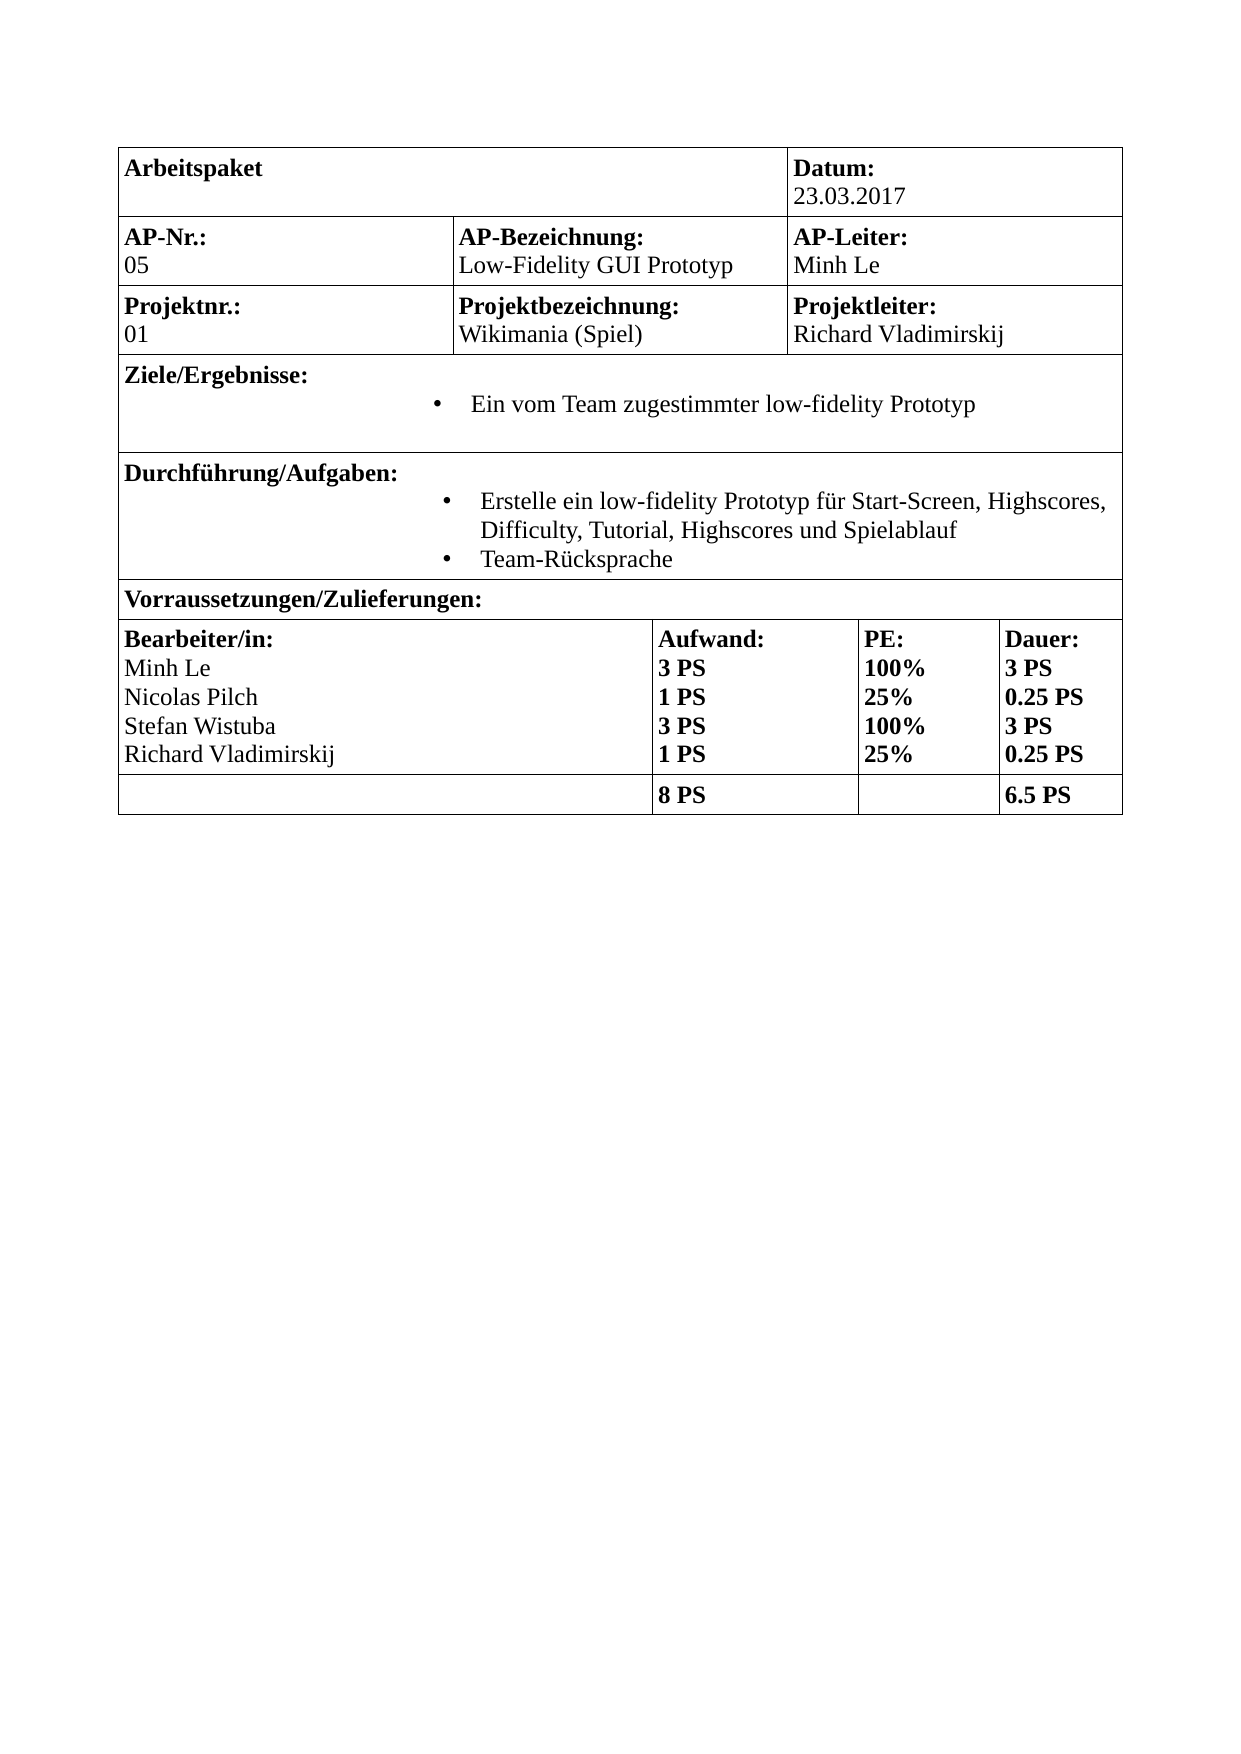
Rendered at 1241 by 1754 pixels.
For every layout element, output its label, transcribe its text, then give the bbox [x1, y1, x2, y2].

table_cell Projektleiter: Richard Vladimirskij [788, 286, 1122, 354]
table_cell 8 PS [653, 775, 858, 814]
table_cell AP-Bezeichnung: Low-Fidelity GUI Prototyp [454, 217, 787, 285]
table_cell AP-Leiter: Minh Le [788, 217, 1122, 285]
table_cell [859, 775, 999, 814]
table_cell Vorraussetzungen/Zulieferungen: [119, 580, 1122, 619]
table_cell Ziele/Ergebnisse: Ein vom Team zugestimmter low-fidelity Prototyp [119, 355, 1122, 452]
table_header Datum: 23.03.2017 [788, 148, 1122, 216]
table_cell Dauer: 3 PS 0.25 PS 3 PS 0.25 PS [1000, 620, 1122, 774]
table_cell 6.5 PS [1000, 775, 1122, 814]
table_cell PE: 100% 25% 100% 25% [859, 620, 999, 774]
table_header Arbeitspaket [119, 148, 787, 216]
table_cell Projektnr.: 01 [119, 286, 453, 354]
table_cell Bearbeiter/in: Minh Le Nicolas Pilch Stefan Wistuba Richard Vladimirskij [119, 620, 652, 774]
table_cell AP-Nr.: 05 [119, 217, 453, 285]
table_cell [119, 775, 652, 814]
table_cell Aufwand: 3 PS 1 PS 3 PS 1 PS [653, 620, 858, 774]
table_cell Durchführung/Aufgaben: Erstelle ein low-fidelity Prototyp für Start-Screen, Highscores, Difficulty, Tutorial, Highscores und Spielablauf Team-Rücksprache [119, 453, 1122, 578]
table_cell Projektbezeichnung: Wikimania (Spiel) [454, 286, 787, 354]
